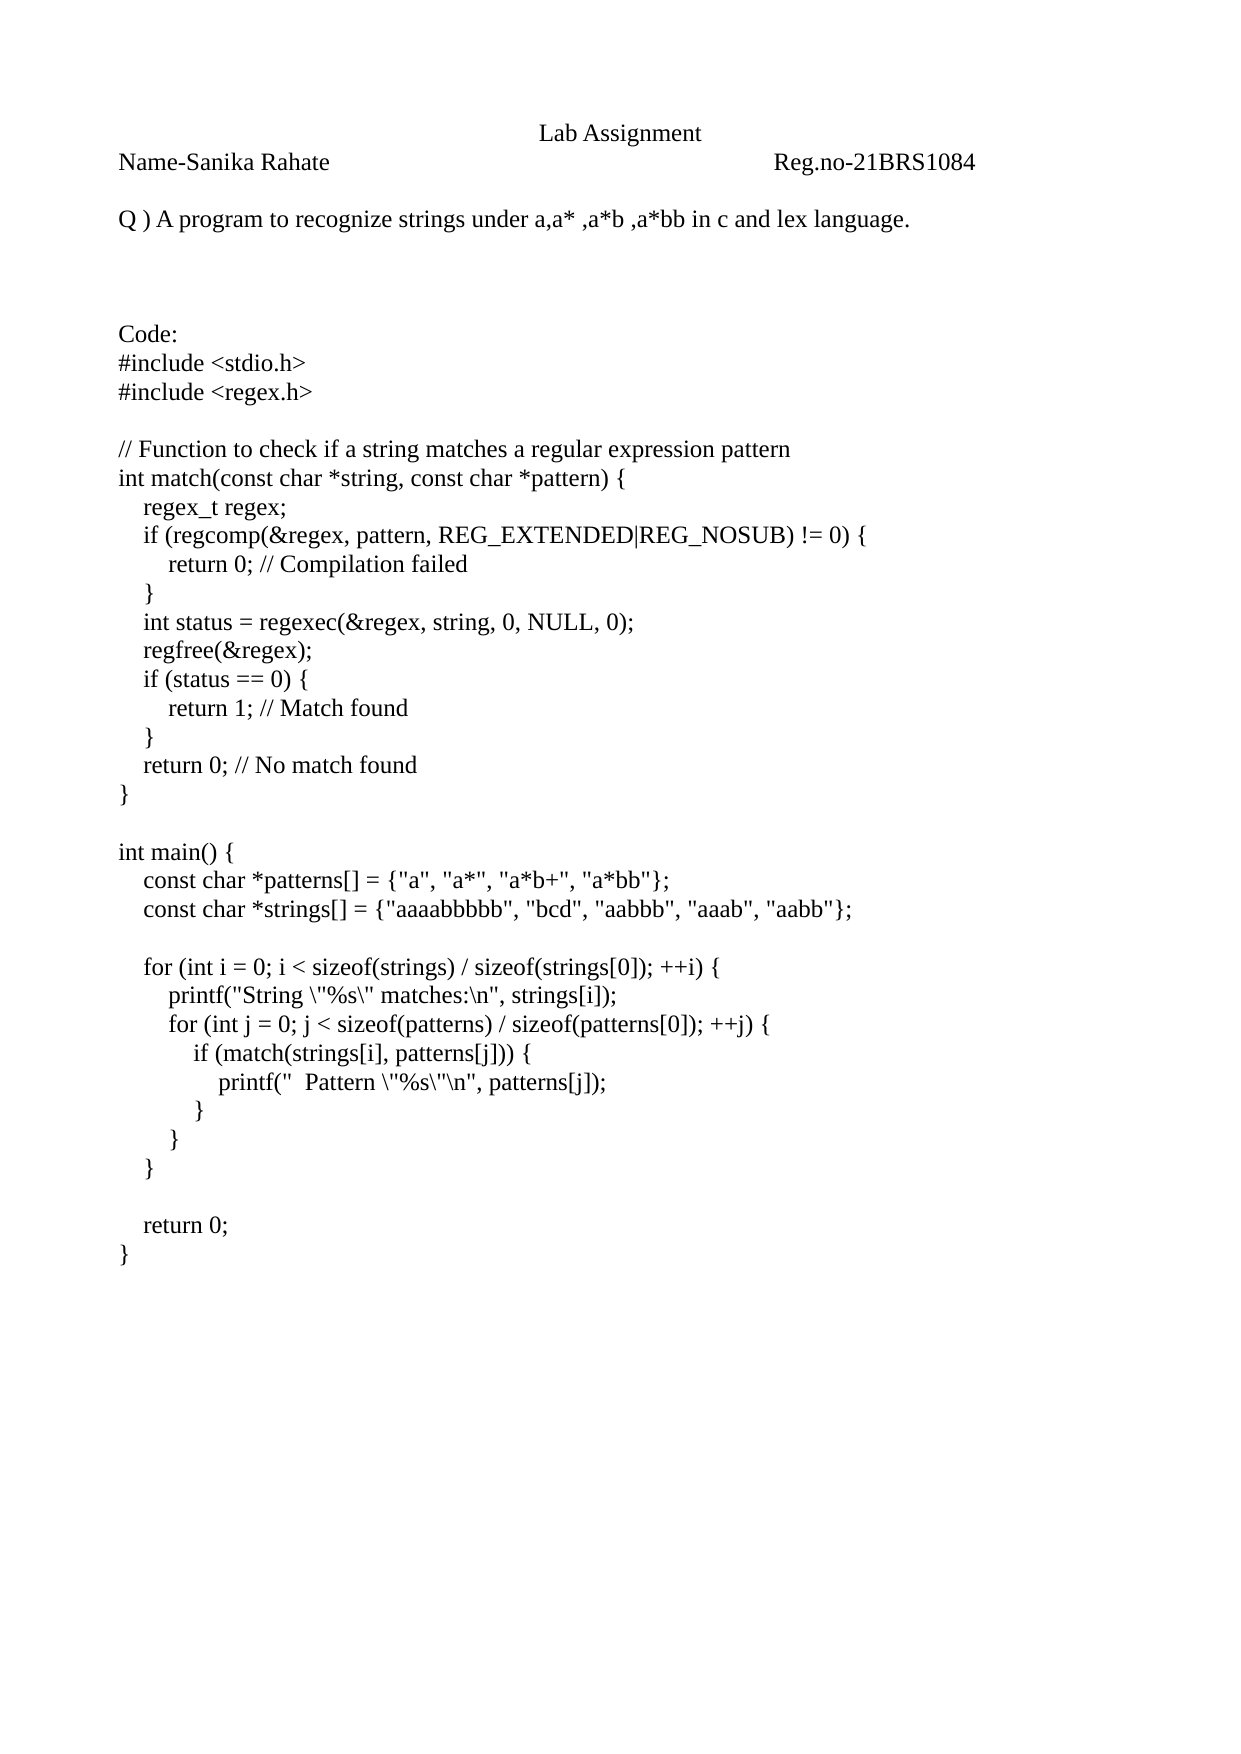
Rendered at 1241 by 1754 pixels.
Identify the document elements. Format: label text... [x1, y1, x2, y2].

text Q ) A program to recognize strings under a,a* ,a*b ,a*bb in c and lex language. [118, 204, 1122, 233]
text return 0; [118, 1211, 1122, 1239]
text if (match(strings[i], patterns[j])) { [118, 1038, 1122, 1067]
text const char *patterns[] = {"a", "a*", "a*b+", "a*bb"}; [118, 866, 1122, 894]
text } [118, 1239, 1122, 1268]
text } [118, 779, 1122, 808]
text const char *strings[] = {"aaaabbbbb", "bcd", "aabbb", "aaab", "aabb"}; [118, 894, 1122, 923]
text return 0; // Compilation failed [118, 549, 1122, 578]
text int main() { [118, 837, 1122, 866]
text } [118, 1124, 1122, 1153]
text Code: [118, 319, 1122, 348]
text int status = regexec(&regex, string, 0, NULL, 0); [118, 607, 1122, 636]
text regex_t regex; [118, 492, 1122, 521]
text } [118, 722, 1122, 751]
text Name-Sanika Rahate Reg.no-21BRS1084 [118, 147, 1122, 176]
text for (int i = 0; i < sizeof(strings) / sizeof(strings[0]); ++i) { [118, 952, 1122, 981]
text printf("String \"%s\" matches:\n", strings[i]); [118, 981, 1122, 1009]
text printf(" Pattern \"%s\"\n", patterns[j]); [118, 1067, 1122, 1096]
text return 1; // Match found [118, 693, 1122, 722]
text #include <regex.h> [118, 377, 1122, 406]
text #include <stdio.h> [118, 348, 1122, 377]
text Lab Assignment [118, 118, 1122, 147]
text // Function to check if a string matches a regular expression pattern [118, 434, 1122, 463]
text return 0; // No match found [118, 751, 1122, 779]
text for (int j = 0; j < sizeof(patterns) / sizeof(patterns[0]); ++j) { [118, 1009, 1122, 1038]
text } [118, 578, 1122, 607]
text int match(const char *string, const char *pattern) { [118, 463, 1122, 492]
text if (regcomp(&regex, pattern, REG_EXTENDED|REG_NOSUB) != 0) { [118, 521, 1122, 549]
text } [118, 1153, 1122, 1182]
text if (status == 0) { [118, 664, 1122, 693]
text } [118, 1096, 1122, 1124]
text regfree(&regex); [118, 636, 1122, 664]
